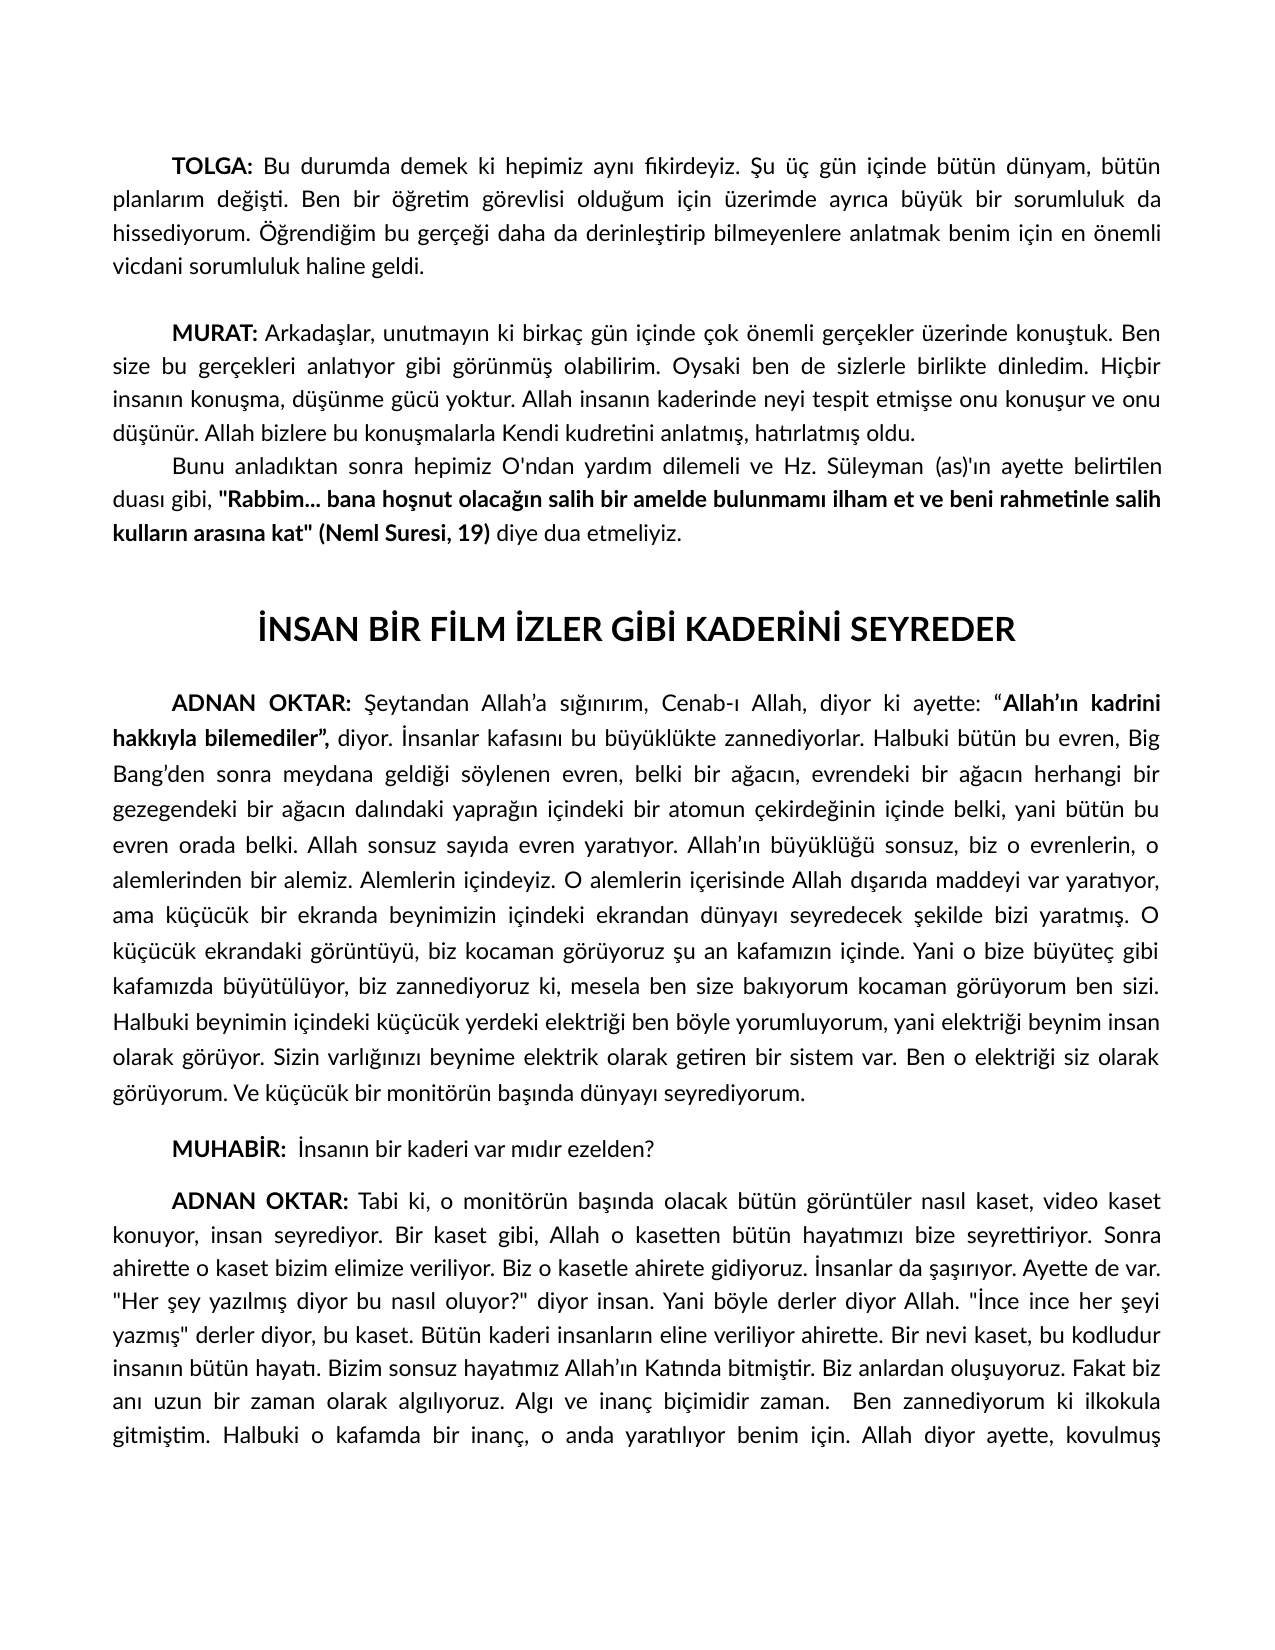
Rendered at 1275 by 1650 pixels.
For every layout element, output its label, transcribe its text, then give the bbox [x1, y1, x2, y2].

text MUHABİR: İnsanın bir kaderi var mıdır ezelden? [112, 1127, 1161, 1162]
text Bunu anladıktan sonra hepimiz O'ndan yardım dilemeli ve Hz. Süleyman (as)'ın ayette belirtilen duası gibi, "Rabbim... bana hoşnut olacağın salih bir amelde bulunmamı ilham et ve beni rahmetinle salih kulların arasına kat" (Neml Suresi, 19) diye dua etmeliyiz. [112, 448, 1162, 548]
text MURAT: Arkadaşlar, unutmayın ki birkaç gün içinde çok önemli gerçekler üzerinde konuştuk. Ben size bu gerçekleri anlatıyor gibi görünmüş olabilirim. Oysaki ben de sizlerle birlikte dinledim. Hiçbir insanın konuşma, düşünme gücü yoktur. Allah insanın kaderinde neyi tespit etmişse onu konuşur ve onu düşünür. Allah bizlere bu konuşmalarla Kendi kudretini anlatmış, hatırlatmış oldu. [112, 314, 1162, 448]
text İNSAN BİR FİLM İZLER GİBİ KADERİNİ SEYREDER [112, 581, 1161, 681]
text TOLGA: Bu durumda demek ki hepimiz aynı fikirdeyiz. Şu üç gün içinde bütün dünyam, bütün planlarım değişti. Ben bir öğretim görevlisi olduğum için üzerimde ayrıca büyük bir sorumluluk da hissediyorum. Öğrendiğim bu gerçeği daha da derinleştirip bilmeyenlere anlatmak benim için en önemli vicdani sorumluluk haline geldi. [112, 148, 1162, 281]
text ADNAN OKTAR: Şeytandan Allah’a sığınırım, Cenab-ı Allah, diyor ki ayette: “Allah’ın kadrini hakkıyla bilemediler”, diyor. İnsanlar kafasını bu büyüklükte zannediyorlar. Halbuki bütün bu evren, Big Bang’den sonra meydana geldiği söylenen evren, belki bir ağacın, evrendeki bir ağacın herhangi bir gezegendeki bir ağacın dalındaki yaprağın içindeki bir atomun çekirdeğinin içinde belki, yani bütün bu evren orada belki. Allah sonsuz sayıda evren yaratıyor. Allah’ın büyüklüğü sonsuz, biz o evrenlerin, o alemlerinden bir alemiz. Alemlerin içindeyiz. O alemlerin içerisinde Allah dışarıda maddeyi var yaratıyor, ama küçücük bir ekranda beynimizin içindeki ekrandan dünyayı seyredecek şekilde bizi yaratmış. O küçücük ekrandaki görüntüyü, biz kocaman görüyoruz şu an kafamızın içinde. Yani o bize büyüteç gibi kafamızda büyütülüyor, biz zannediyoruz ki, mesela ben size bakıyorum kocaman görüyorum ben sizi. Halbuki beynimin içindeki küçücük yerdeki elektriği ben böyle yorumluyorum, yani elektriği beynim insan olarak görüyor. Sizin varlığınızı beynime elektrik olarak getiren bir sistem var. Ben o elektriği siz olarak görüyorum. Ve küçücük bir monitörün başında dünyayı seyrediyorum. [112, 681, 1161, 1106]
text ADNAN OKTAR: Tabi ki, o monitörün başında olacak bütün görüntüler nasıl kaset, video kaset konuyor, insan seyrediyor. Bir kaset gibi, Allah o kasetten bütün hayatımızı bize seyrettiriyor. Sonra ahirette o kaset bizim elimize veriliyor. Biz o kasetle ahirete gidiyoruz. İnsanlar da şaşırıyor. Ayette de var. "Her şey yazılmış diyor bu nasıl oluyor?" diyor insan. Yani böyle derler diyor Allah. "İnce ince her şeyi yazmış" derler diyor, bu kaset. Bütün kaderi insanların eline veriliyor ahirette. Bir nevi kaset, bu kodludur insanın bütün hayatı. Bizim sonsuz hayatımız Allah’ın Katında bitmiştir. Biz anlardan oluşuyoruz. Fakat biz anı uzun bir zaman olarak algılıyoruz. Algı ve inanç biçimidir zaman. Ben zannediyorum ki ilkokula gitmiştim. Halbuki o kafamda bir inanç, o anda yaratılıyor benim için. Allah diyor ayette, kovulmuş [112, 1183, 1162, 1450]
